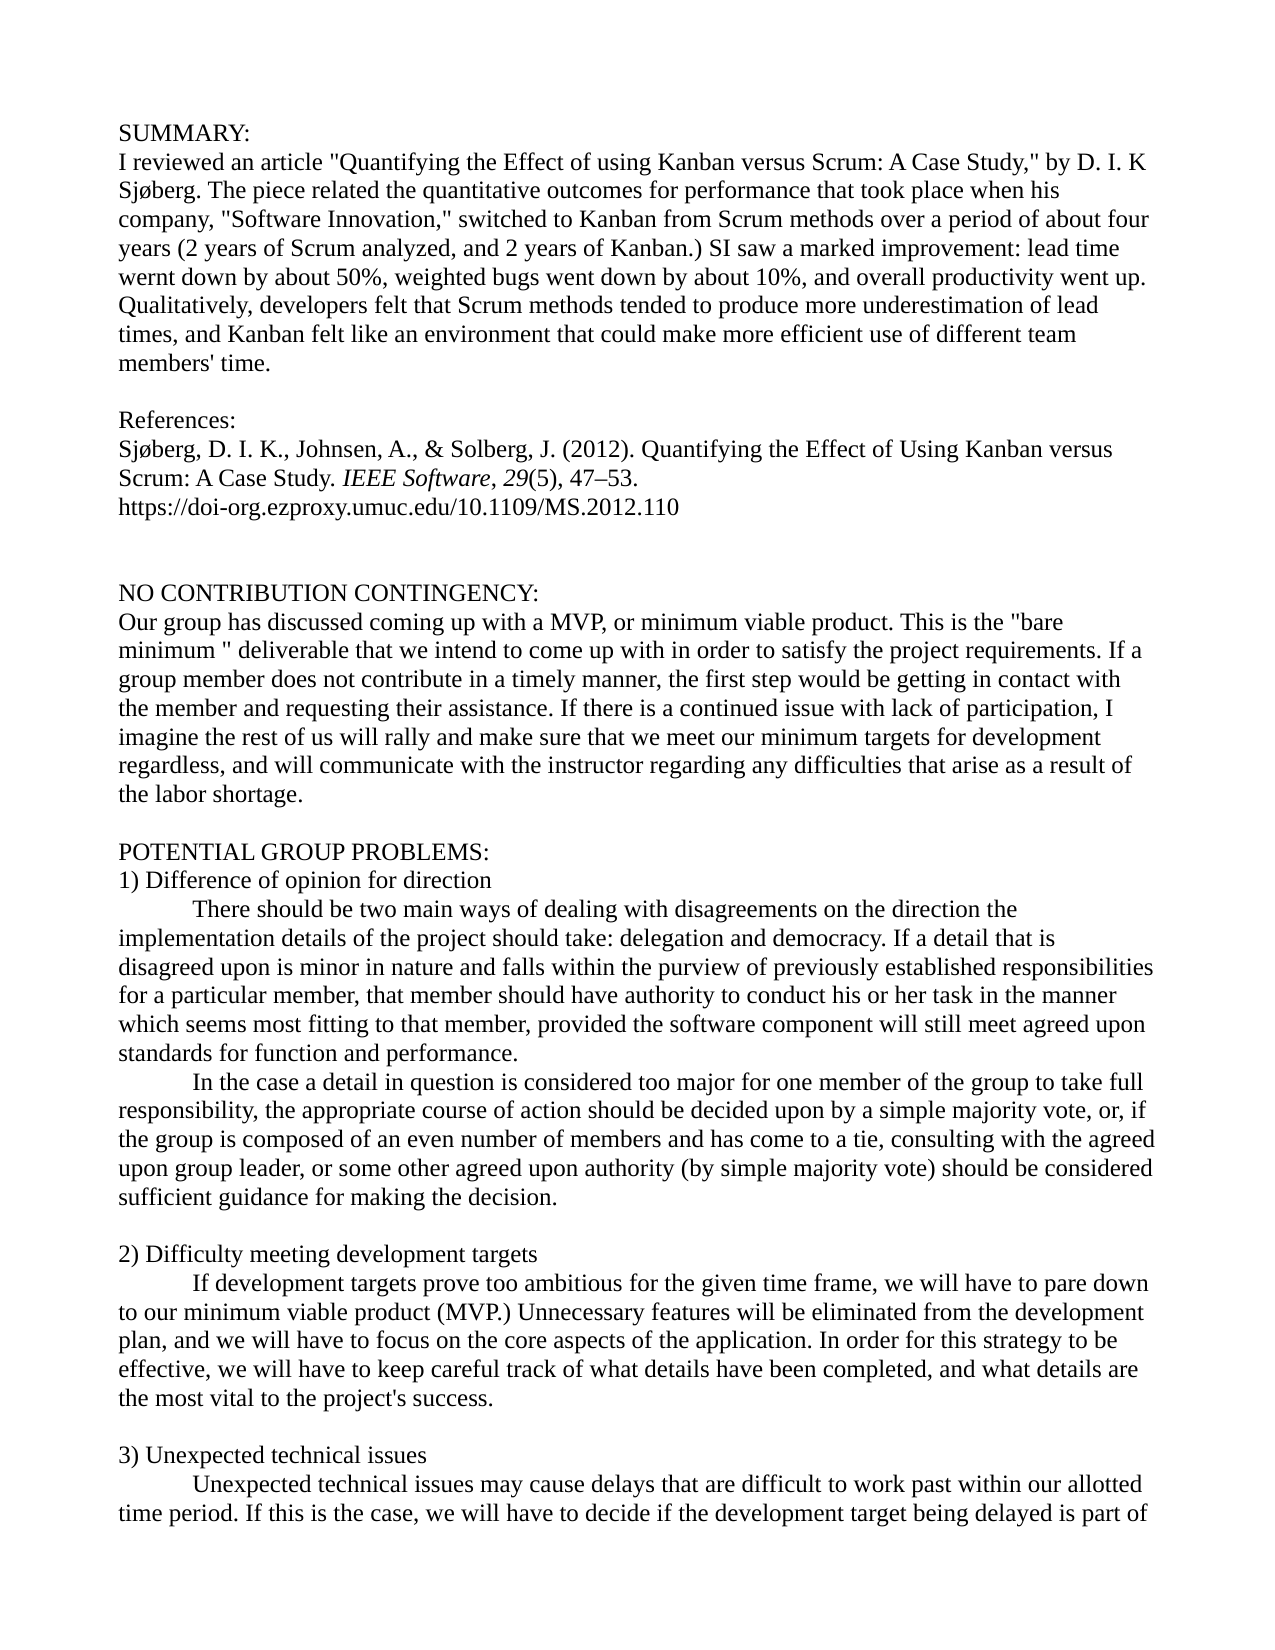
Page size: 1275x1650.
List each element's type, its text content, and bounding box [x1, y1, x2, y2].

text 2) Difficulty meeting development targets [118, 1239, 1157, 1268]
text Sjøberg, D. I. K., Johnsen, A., & Solberg, J. (2012). Quantifying the Effect of Using Kanban versus Scrum: A Case Study. IEEE Software, 29(5), 47–53. https://doi-org.ezproxy.umuc.edu/10.1109/MS.2012.110 [118, 434, 1157, 521]
text Unexpected technical issues may cause delays that are difficult to work past within our allotted time period. If this is the case, we will have to decide if the development target being delayed is part of [118, 1469, 1157, 1527]
text Our group has discussed coming up with a MVP, or minimum viable product. This is the "bare minimum " deliverable that we intend to come up with in order to satisfy the project requirements. If a group member does not contribute in a timely manner, the first step would be getting in contact with the member and requesting their assistance. If there is a continued issue with lack of participation, I imagine the rest of us will rally and make sure that we meet our minimum targets for development regardless, and will communicate with the instructor regarding any difficulties that arise as a result of the labor shortage. [118, 607, 1157, 808]
text I reviewed an article "Quantifying the Effect of using Kanban versus Scrum: A Case Study," by D. I. K Sjøberg. The piece related the quantitative outcomes for performance that took place when his company, "Software Innovation," switched to Kanban from Scrum methods over a period of about four years (2 years of Scrum analyzed, and 2 years of Kanban.) SI saw a marked improvement: lead time wernt down by about 50%, weighted bugs went down by about 10%, and overall productivity went up. Qualitatively, developers felt that Scrum methods tended to produce more underestimation of lead times, and Kanban felt like an environment that could make more efficient use of different team members' time. [118, 147, 1157, 377]
text In the case a detail in question is considered too major for one member of the group to take full responsibility, the appropriate course of action should be decided upon by a simple majority vote, or, if the group is composed of an even number of members and has come to a tie, consulting with the agreed upon group leader, or some other agreed upon authority (by simple majority vote) should be considered sufficient guidance for making the decision. [118, 1067, 1157, 1211]
text References: [118, 406, 1157, 434]
text POTENTIAL GROUP PROBLEMS: [118, 837, 1157, 866]
text If development targets prove too ambitious for the given time frame, we will have to pare down to our minimum viable product (MVP.) Unnecessary features will be eliminated from the development plan, and we will have to focus on the core aspects of the application. In order for this strategy to be effective, we will have to keep careful track of what details have been completed, and what details are the most vital to the project's success. [118, 1268, 1157, 1412]
text There should be two main ways of dealing with disagreements on the direction the implementation details of the project should take: delegation and democracy. If a detail that is disagreed upon is minor in nature and falls within the purview of previously established responsibilities for a particular member, that member should have authority to conduct his or her task in the manner which seems most fitting to that member, provided the software component will still meet agreed upon standards for function and performance. [118, 894, 1157, 1067]
text NO CONTRIBUTION CONTINGENCY: [118, 578, 1157, 607]
text 3) Unexpected technical issues [118, 1441, 1157, 1469]
text SUMMARY: [118, 118, 1157, 147]
text 1) Difference of opinion for direction [118, 866, 1157, 894]
